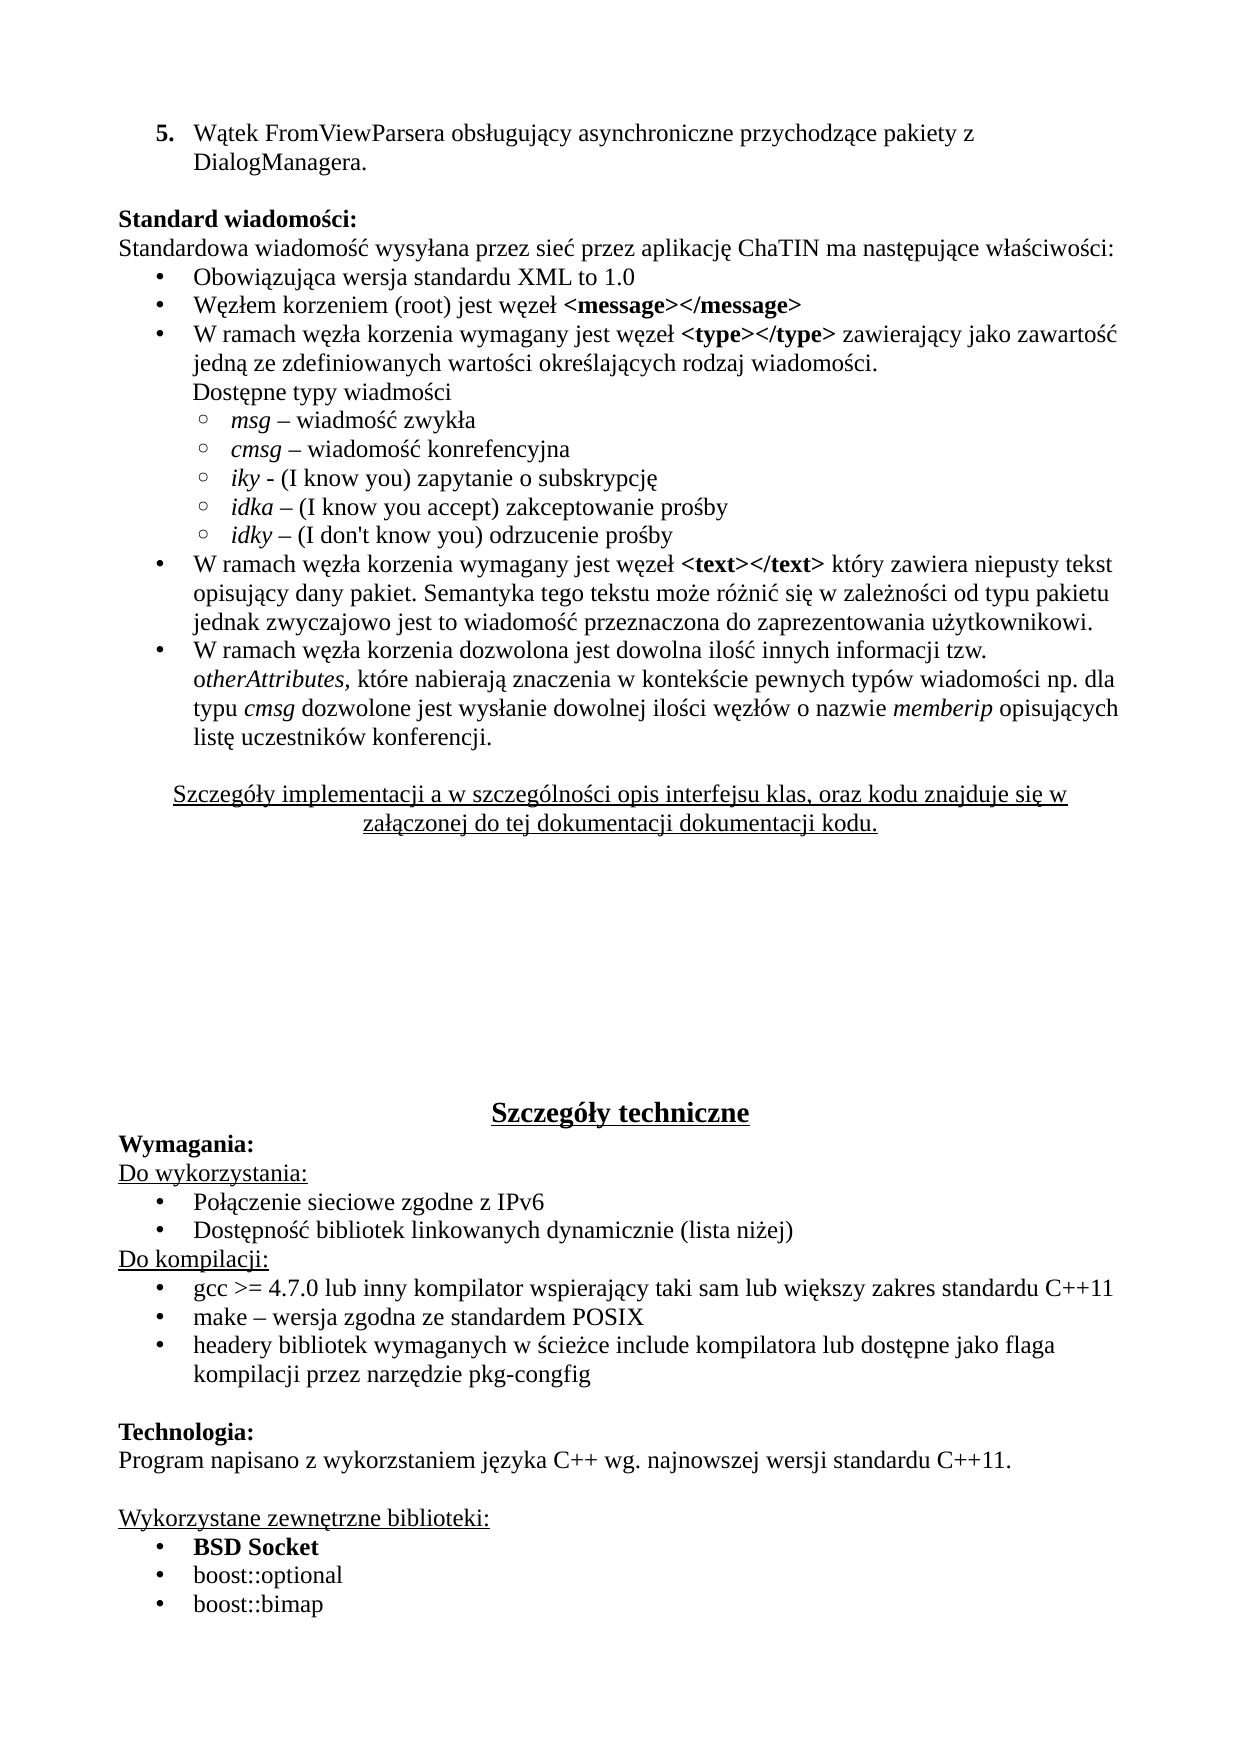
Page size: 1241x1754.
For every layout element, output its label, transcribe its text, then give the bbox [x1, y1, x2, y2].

list make – wersja zgodna ze standardem POSIX [156, 1302, 1122, 1330]
list msg – wiadmość zwykła [193, 406, 1122, 434]
text Technologia: [118, 1417, 1122, 1445]
list cmsg – wiadomość konrefencyjna [193, 434, 1122, 463]
text Do kompilacji: [118, 1244, 1122, 1273]
list Dostępność bibliotek linkowanych dynamicznie (lista niżej) [156, 1215, 1122, 1244]
list Połączenie sieciowe zgodne z IPv6 [156, 1187, 1122, 1215]
text Program napisano z wykorzstaniem języka C++ wg. najnowszej wersji standardu C++11. [118, 1445, 1122, 1474]
text Standard wiadomości: [118, 204, 1122, 233]
text Wykorzystane zewnętrzne biblioteki: [118, 1503, 1122, 1532]
list Węzłem korzeniem (root) jest węzeł <message></message> [156, 291, 1122, 319]
text Do wykorzystania: [118, 1158, 1122, 1187]
list gcc >= 4.7.0 lub inny kompilator wspierający taki sam lub większy zakres standardu C++11 [156, 1273, 1122, 1302]
text Standardowa wiadomość wysyłana przez sieć przez aplikację ChaTIN ma następujące właściwości: [118, 233, 1122, 262]
list W ramach węzła korzenia dozwolona jest dowolna ilość innych informacji tzw. otherAttributes, które nabierają znaczenia w kontekście pewnych typów wiadomości np. dla typu cmsg dozwolone jest wysłanie dowolnej ilości węzłów o nazwie memberip opisujących listę uczestników konferencji. [156, 636, 1122, 751]
list headery bibliotek wymaganych w ścieżce include kompilatora lub dostępne jako flaga kompilacji przez narzędzie pkg-congfig [156, 1330, 1122, 1388]
list boost::bimap [156, 1589, 1122, 1618]
list boost::optional [156, 1560, 1122, 1589]
text Dostępne typy wiadmości [118, 377, 1122, 406]
list idka – (I know you accept) zakceptowanie prośby [193, 492, 1122, 521]
list Wątek FromViewParsera obsługujący asynchroniczne przychodzące pakiety z DialogManagera. [156, 118, 1122, 176]
list idky – (I don't know you) odrzucenie prośby [193, 521, 1122, 549]
list W ramach węzła korzenia wymagany jest węzeł <text></text> który zawiera niepusty tekst opisujący dany pakiet. Semantyka tego tekstu może różnić się w zależności od typu pakietu jednak zwyczajowo jest to wiadomość przeznaczona do zaprezentowania użytkownikowi. [156, 549, 1122, 636]
text Szczegóły techniczne [118, 1096, 1122, 1129]
list W ramach węzła korzenia wymagany jest węzeł <type></type> zawierający jako zawartość jedną ze zdefiniowanych wartości określających rodzaj wiadomości. [156, 319, 1122, 377]
text Szczegóły implementacji a w szczególności opis interfejsu klas, oraz kodu znajduje się w załączonej do tej dokumentacji dokumentacji kodu. [118, 779, 1122, 837]
list Obowiązująca wersja standardu XML to 1.0 [156, 262, 1122, 291]
text Wymagania: [118, 1129, 1122, 1158]
list BSD Socket [156, 1532, 1122, 1560]
list iky - (I know you) zapytanie o subskrypcję [193, 463, 1122, 492]
